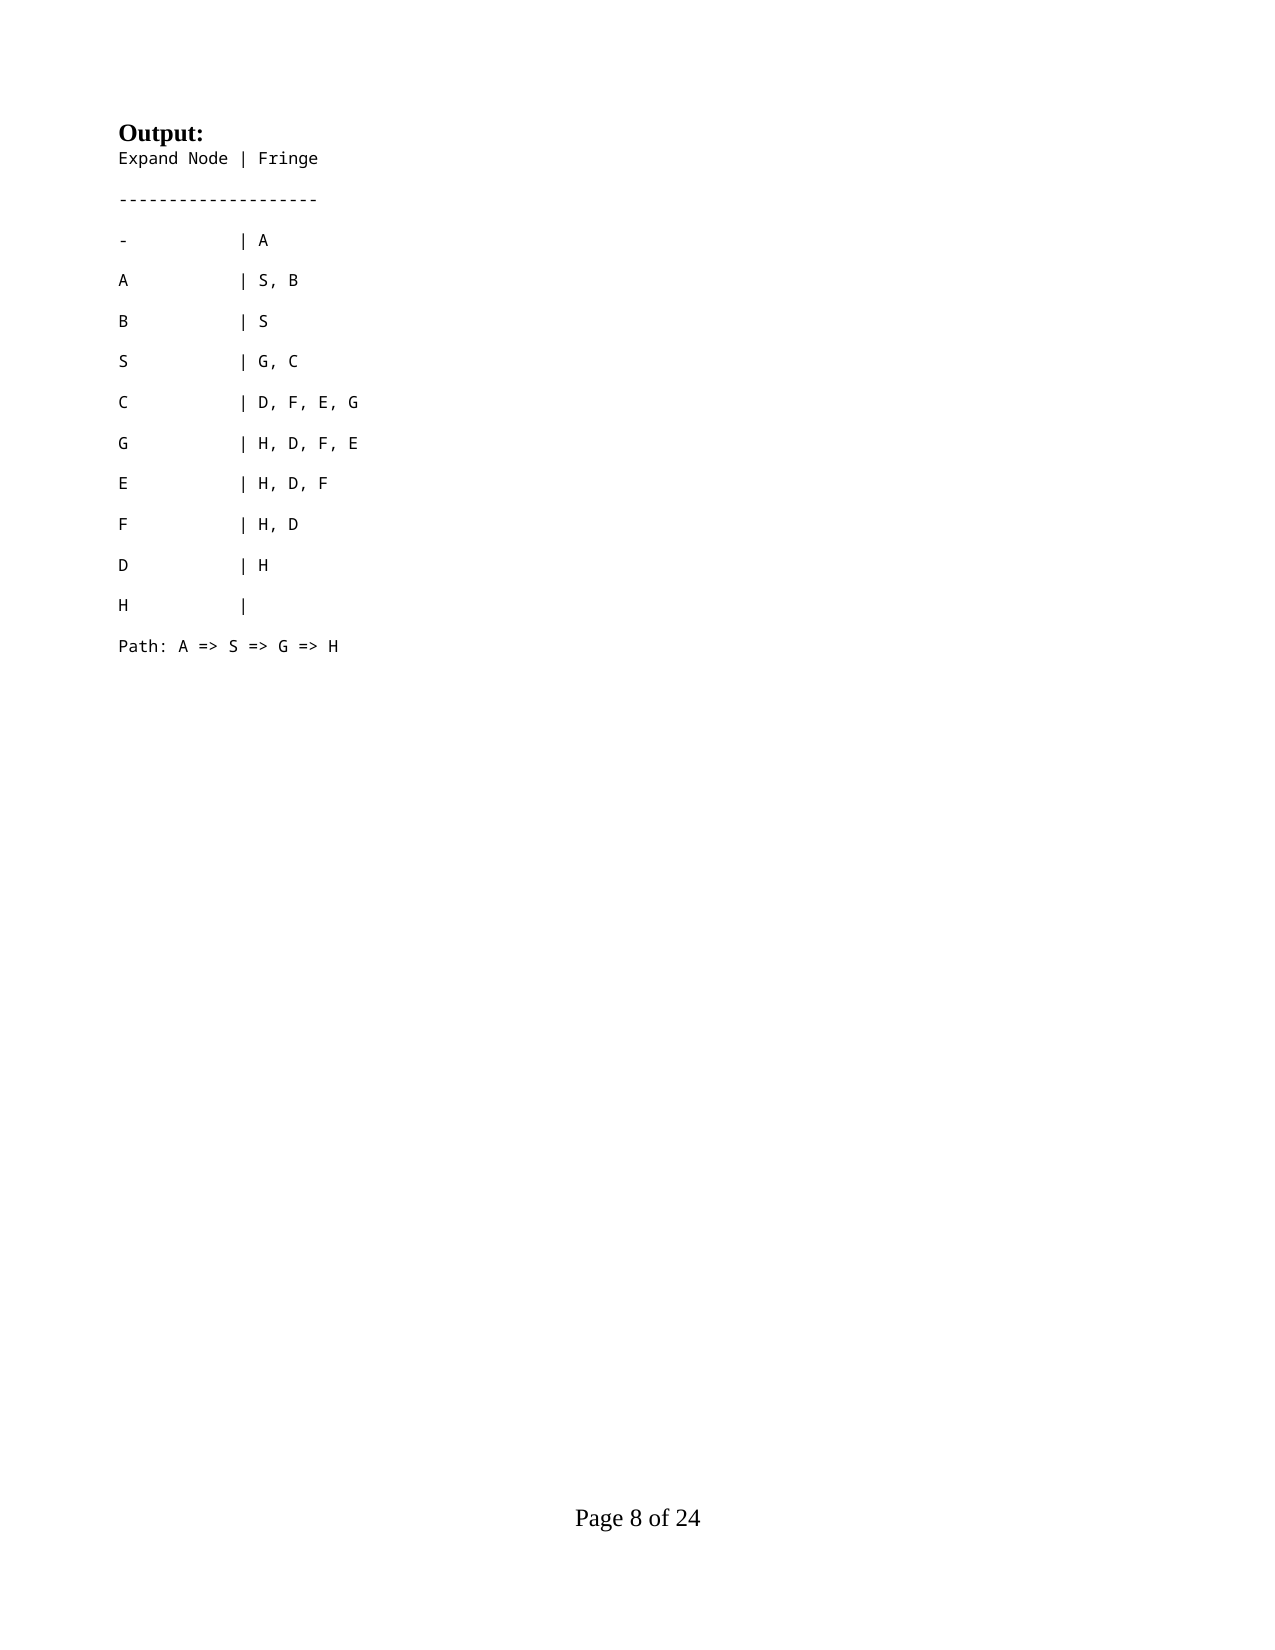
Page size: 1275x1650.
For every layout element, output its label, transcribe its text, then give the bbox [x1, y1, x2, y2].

text A | S, B [118, 269, 1157, 291]
text C | D, F, E, G [118, 391, 1157, 413]
text E | H, D, F [118, 472, 1157, 494]
text B | S [118, 309, 1157, 332]
text Output: [118, 118, 1157, 147]
text Path: A => S => G => H [118, 634, 1157, 690]
text - | A [118, 228, 1157, 251]
text D | H [118, 553, 1157, 576]
text G | H, D, F, E [118, 431, 1157, 454]
text Expand Node | Fringe [118, 147, 1157, 169]
text H | [118, 594, 1157, 616]
text -------------------- [118, 187, 1157, 210]
text F | H, D [118, 512, 1157, 535]
text S | G, C [118, 350, 1157, 373]
